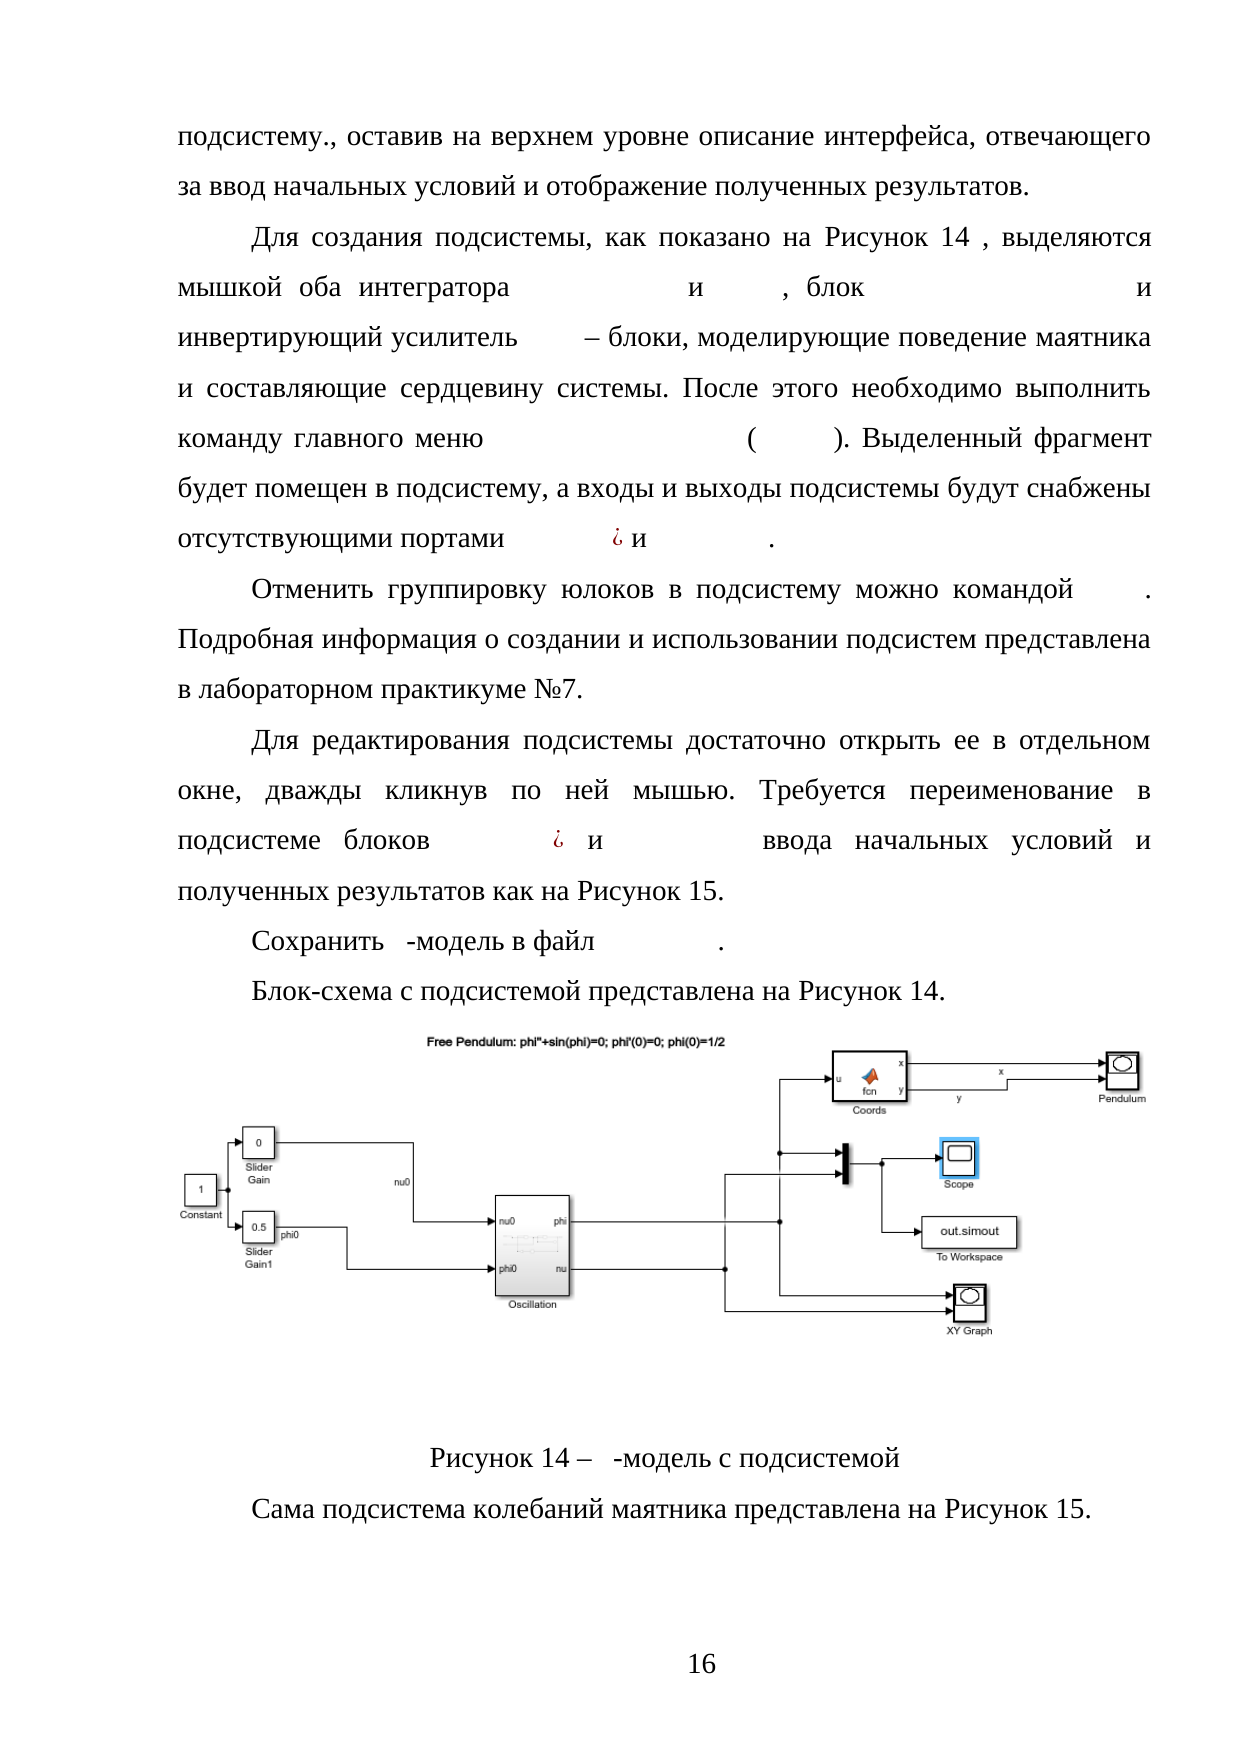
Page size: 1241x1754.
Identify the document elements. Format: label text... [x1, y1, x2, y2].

text Отменить группировку юлоков в подсистему можно командой . Подробная информация о создании и использовании подсистем представлена в лабораторном практикуме №7. [177, 571, 1152, 705]
text подсистему., оставив на верхнем уровне описание интерфейса, отвечающего за ввод начальных условий и отображение полученных результатов. [177, 118, 1152, 202]
text Блок-схема с подсистемой представлена на рисунок 14. [177, 973, 1152, 1007]
text Для создания подсистемы, как показано на рисунок 14 , выделяются мышкой оба интегратора и , блок и инвертирующий усилитель – блоки, моделирующие поведение маятника и составляющие сердцевину системы. После этого необходимо выполнить команду главного меню (). Выделенный фрагмент будет помещен в подсистему, а входы и выходы подсистемы будут снабжены отсутствующими портами и . [177, 219, 1152, 554]
text Для редактирования подсистемы достаточно открыть ее в отдельном окне, дважды кликнув по ней мышью. Требуется переименование в подсистеме блоков и ввода начальных условий и полученных результатов как на рисунок 15. [177, 722, 1152, 906]
text Сама подсистема колебаний маятника представлена на рисунок 15. [177, 1491, 1152, 1524]
text Сохранить -модель в файл . [177, 923, 1152, 957]
text Рисунок 14 – -модель с подсистемой [177, 1440, 1152, 1474]
picture [177, 1023, 1152, 1424]
